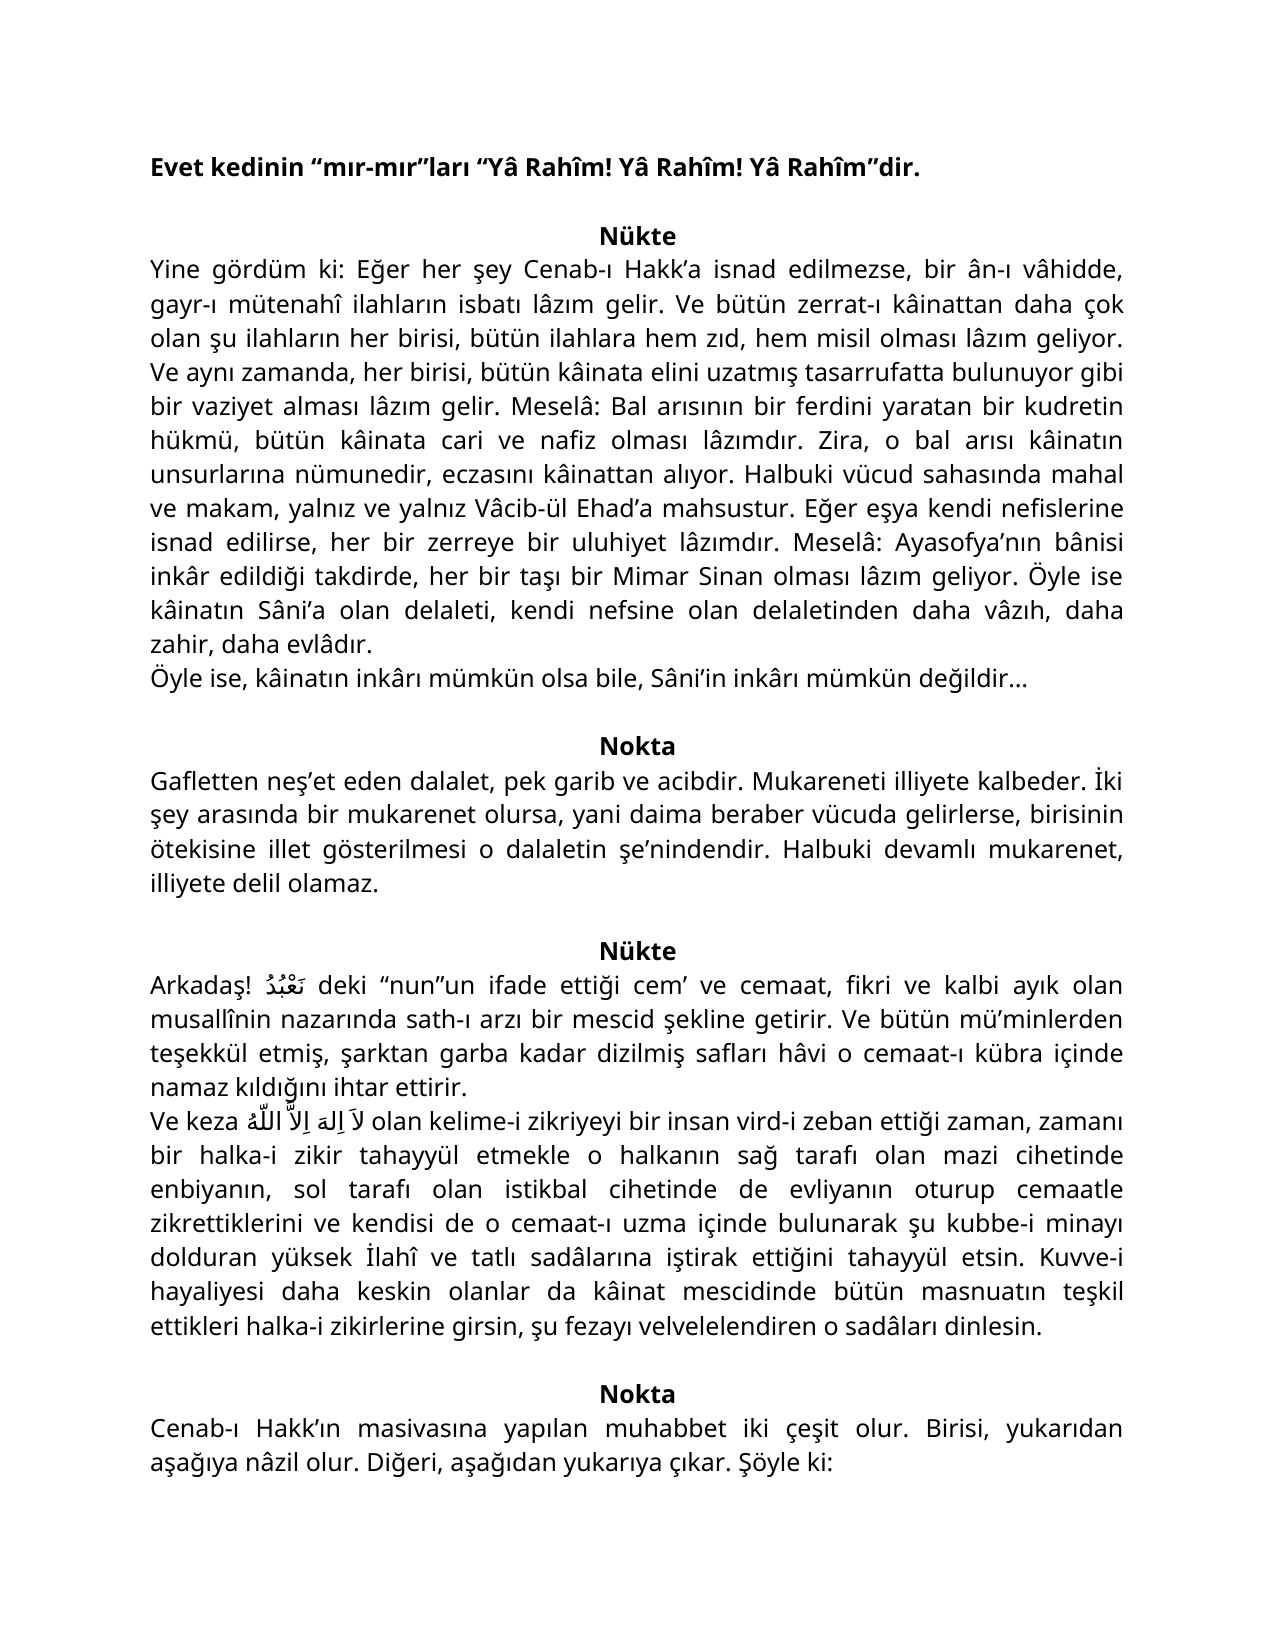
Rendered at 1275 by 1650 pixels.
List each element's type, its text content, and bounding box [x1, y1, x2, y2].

text Nükte [150, 933, 1125, 967]
text Evet kedinin “mır-mır”ları “Yâ Rahîm! Yâ Rahîm! Yâ Rahîm”dir. [150, 150, 1125, 184]
text Nokta [150, 729, 1125, 763]
text Ve keza لاَ اِلهَ اِلاَّ اللّهُ olan kelime-i zikriyeyi bir insan vird-i zeban ettiği zaman, zamanı bir halka-i zikir tahayyül etmekle o halkanın sağ tarafı olan mazi cihetinde enbiyanın, sol tarafı olan istikbal cihetinde de evliyanın oturup cemaatle zikrettiklerini ve kendisi de o cemaat-ı uzma içinde bulunarak şu kubbe-i minayı dolduran yüksek İlahî ve tatlı sadâlarına iştirak ettiğini tahayyül etsin. Kuvve-i hayaliyesi daha keskin olanlar da kâinat mescidinde bütün masnuatın teşkil ettikleri halka-i zikirlerine girsin, şu fezayı velvelelendiren o sadâları dinlesin. [150, 1104, 1125, 1342]
text Cenab-ı Hakk’ın masivasına yapılan muhabbet iki çeşit olur. Birisi, yukarıdan aşağıya nâzil olur. Diğeri, aşağıdan yukarıya çıkar. Şöyle ki: [150, 1410, 1125, 1478]
text Yine gördüm ki: Eğer her şey Cenab-ı Hakk’a isnad edilmezse, bir ân-ı vâhidde, gayr-ı mütenahî ilahların isbatı lâzım gelir. Ve bütün zerrat-ı kâinattan daha çok olan şu ilahların her birisi, bütün ilahlara hem zıd, hem misil olması lâzım geliyor. Ve aynı zamanda, her birisi, bütün kâinata elini uzatmış tasarrufatta bulunuyor gibi bir vaziyet alması lâzım gelir. Meselâ: Bal arısının bir ferdini yaratan bir kudretin hükmü, bütün kâinata cari ve nafiz olması lâzımdır. Zira, o bal arısı kâinatın unsurlarına nümunedir, eczasını kâinattan alıyor. Halbuki vücud sahasında mahal ve makam, yalnız ve yalnız Vâcib-ül Ehad’a mahsustur. Eğer eşya kendi nefislerine isnad edilirse, her bir zerreye bir uluhiyet lâzımdır. Meselâ: Ayasofya’nın bânisi inkâr edildiği takdirde, her bir taşı bir Mimar Sinan olması lâzım geliyor. Öyle ise kâinatın Sâni’a olan delaleti, kendi nefsine olan delaletinden daha vâzıh, daha zahir, daha evlâdır. [150, 252, 1125, 661]
text Öyle ise, kâinatın inkârı mümkün olsa bile, Sâni’in inkârı mümkün değildir… [150, 661, 1125, 695]
text Arkadaş! نَعْبُدُ deki “nun”un ifade ettiği cem’ ve cemaat, fikri ve kalbi ayık olan musallînin nazarında sath-ı arzı bir mescid şekline getirir. Ve bütün mü’minlerden teşekkül etmiş, şarktan garba kadar dizilmiş safları hâvi o cemaat-ı kübra içinde namaz kıldığını ihtar ettirir. [150, 967, 1125, 1104]
text Gafletten neş’et eden dalalet, pek garib ve acibdir. Mukareneti illiyete kalbeder. İki şey arasında bir mukarenet olursa, yani daima beraber vücuda gelirlerse, birisinin ötekisine illet gösterilmesi o dalaletin şe’nindendir. Halbuki devamlı mukarenet, illiyete delil olamaz. [150, 763, 1125, 899]
text Nükte [150, 218, 1125, 252]
text Nokta [150, 1376, 1125, 1410]
